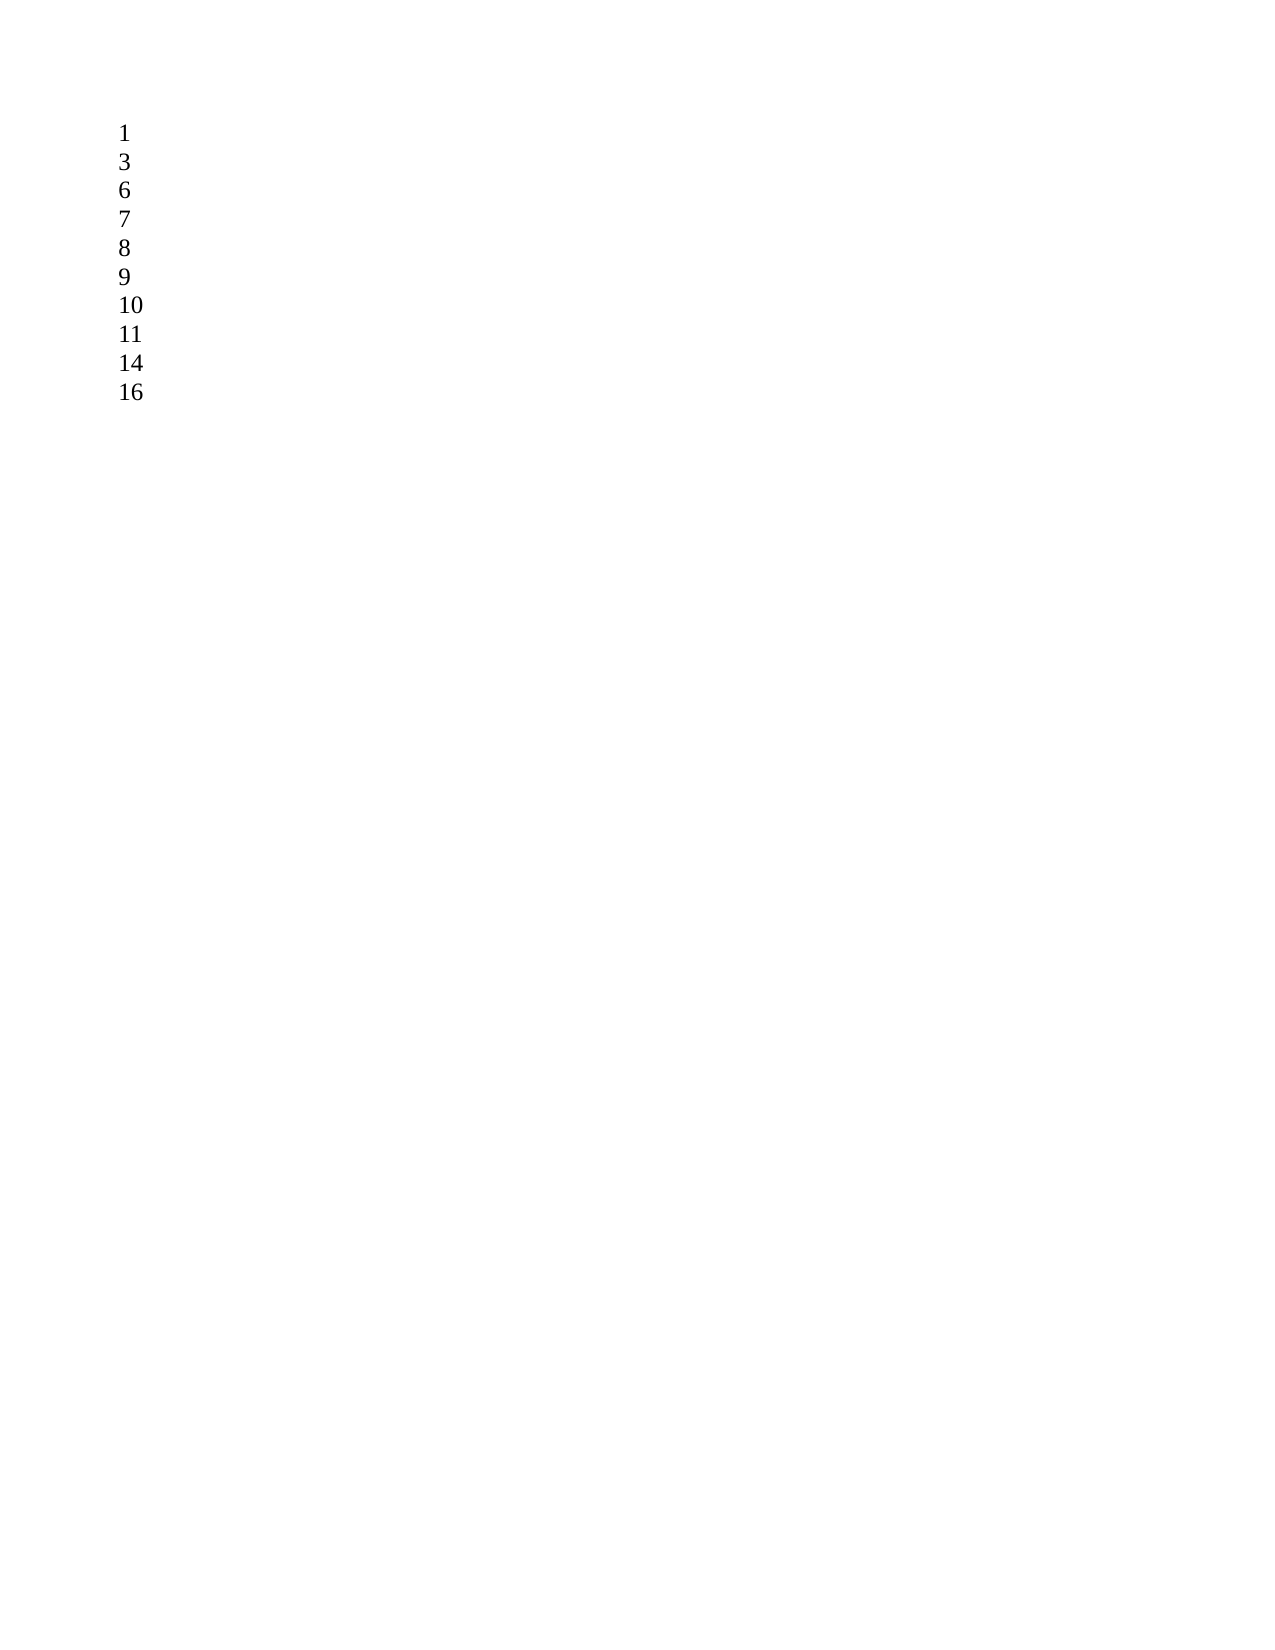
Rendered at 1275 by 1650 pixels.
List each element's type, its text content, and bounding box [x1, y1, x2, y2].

text 16 [118, 377, 1157, 406]
text 9 [118, 262, 1157, 291]
text 6 [118, 176, 1157, 204]
text 11 14 [118, 319, 1157, 377]
text 7 [118, 204, 1157, 233]
text 3 [118, 147, 1157, 176]
text 8 [118, 233, 1157, 262]
text 1 [118, 118, 1157, 147]
text 10 [118, 291, 1157, 319]
